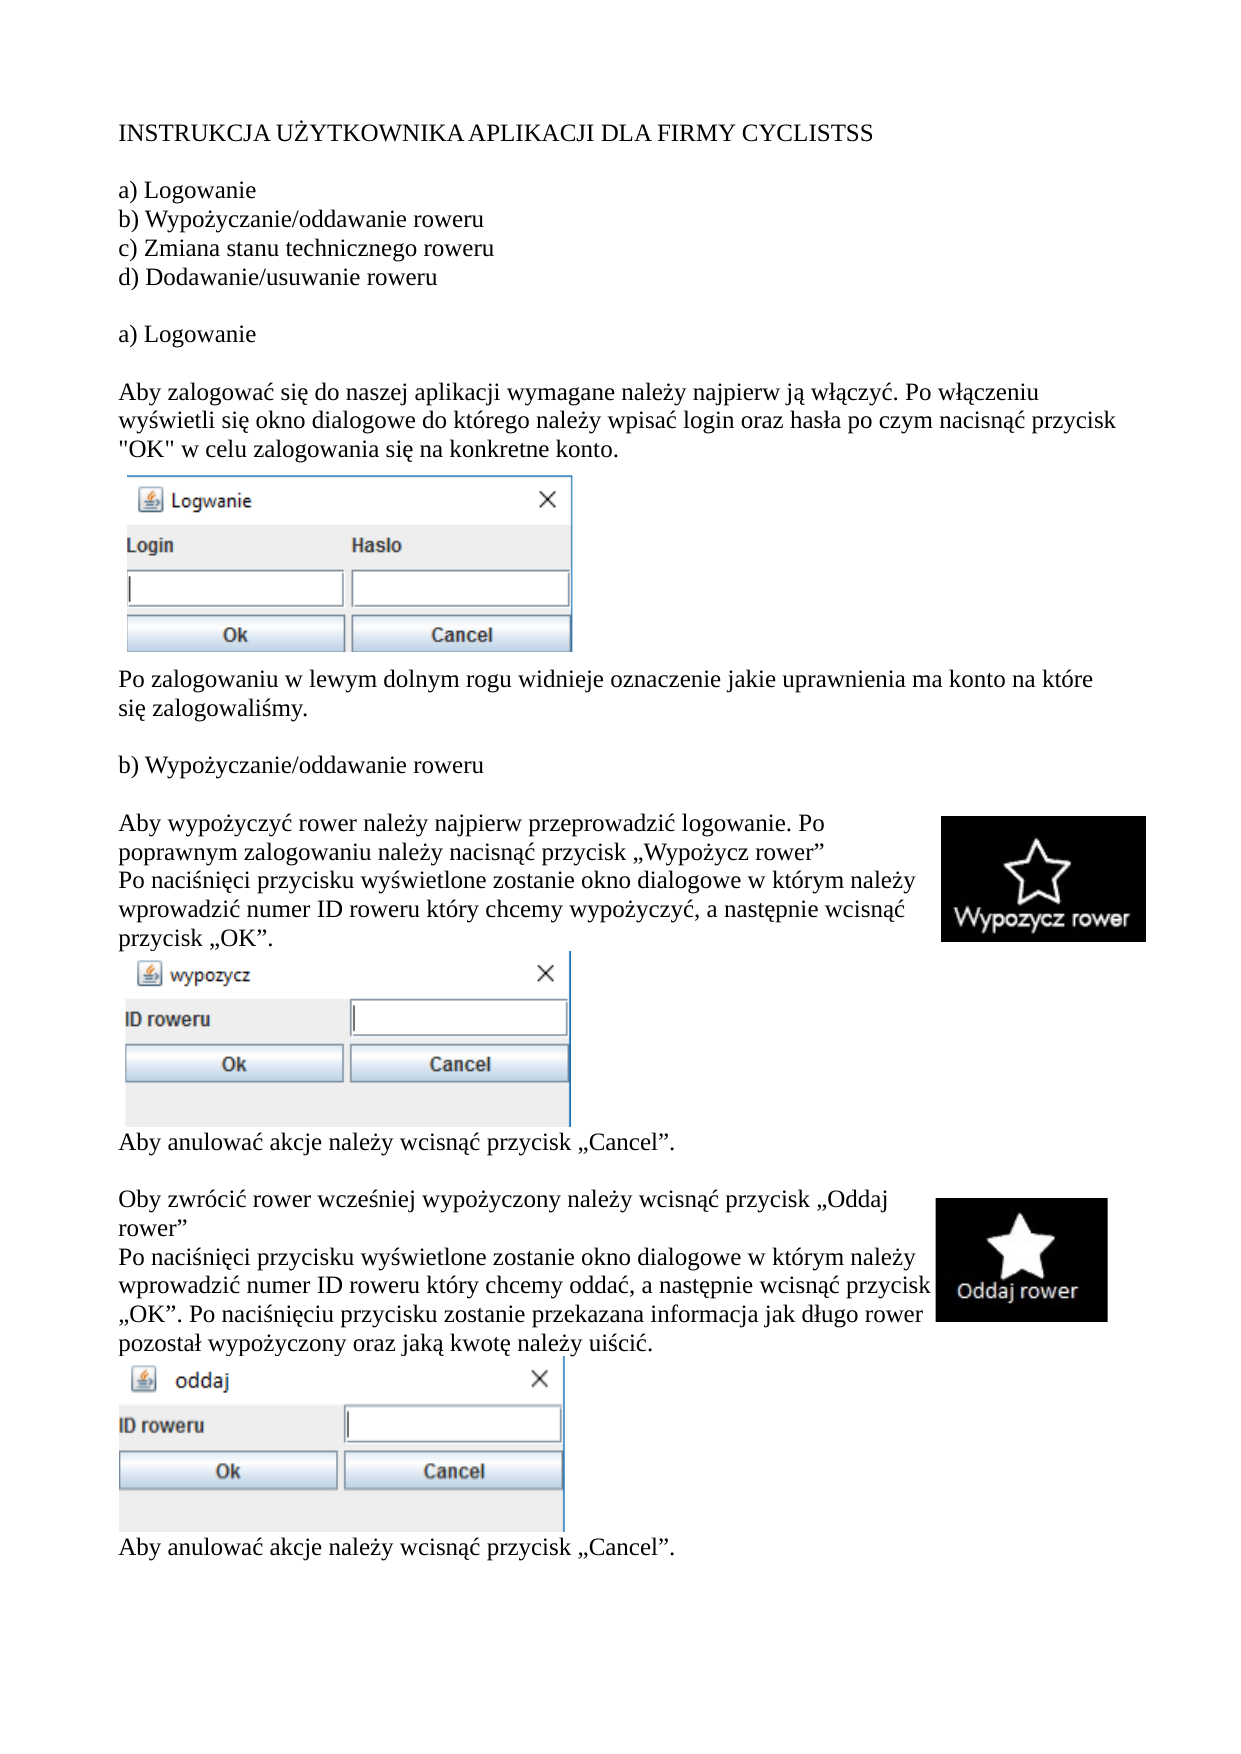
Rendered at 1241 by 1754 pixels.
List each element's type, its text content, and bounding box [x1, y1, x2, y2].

text d) Dodawanie/usuwanie roweru [118, 262, 1122, 291]
text INSTRUKCJA UŻYTKOWNIKA APLIKACJI DLA FIRMY CYCLISTSS [118, 118, 1122, 147]
text Aby anulować akcje należy wcisnąć przycisk „Cancel”. [118, 1357, 1122, 1561]
text a) Logowanie [118, 319, 1122, 348]
text a) Logowanie [118, 176, 1122, 204]
text b) Wypożyczanie/oddawanie roweru [118, 751, 1122, 779]
text Oby zwrócić rower wcześniej wypożyczony należy wcisnąć przycisk „Oddaj rower” [118, 1184, 1122, 1242]
text Aby zalogować się do naszej aplikacji wymagane należy najpierw ją włączyć. Po włączeniu wyświetli się okno dialogowe do którego należy wpisać login oraz hasła po czym nacisnąć przycisk "OK" w celu zalogowania się na konkretne konto. [118, 377, 1122, 463]
text Po naciśnięci przycisku wyświetlone zostanie okno dialogowe w którym należy wprowadzić numer ID roweru który chcemy oddać, a następnie wcisnąć przycisk „OK”. Po naciśnięciu przycisku zostanie przekazana informacja jak długo rower pozostał wypożyczony oraz jaką kwotę należy uiścić. [118, 1242, 1122, 1357]
text c) Zmiana stanu technicznego roweru [118, 233, 1122, 262]
text Aby anulować akcje należy wcisnąć przycisk „Cancel”. [118, 952, 1122, 1156]
text Aby wypożyczyć rower należy najpierw przeprowadzić logowanie. Po poprawnym zalogowaniu należy nacisnąć przycisk „Wypożycz rower” [118, 808, 1122, 866]
text Po naciśnięci przycisku wyświetlone zostanie okno dialogowe w którym należy wprowadzić numer ID roweru który chcemy wypożyczyć, a następnie wcisnąć przycisk „OK”. [118, 866, 1122, 952]
text b) Wypożyczanie/oddawanie roweru [118, 204, 1122, 233]
text Po zalogowaniu w lewym dolnym rogu widnieje oznaczenie jakie uprawnienia ma konto na które się zalogowaliśmy. [118, 664, 1122, 722]
